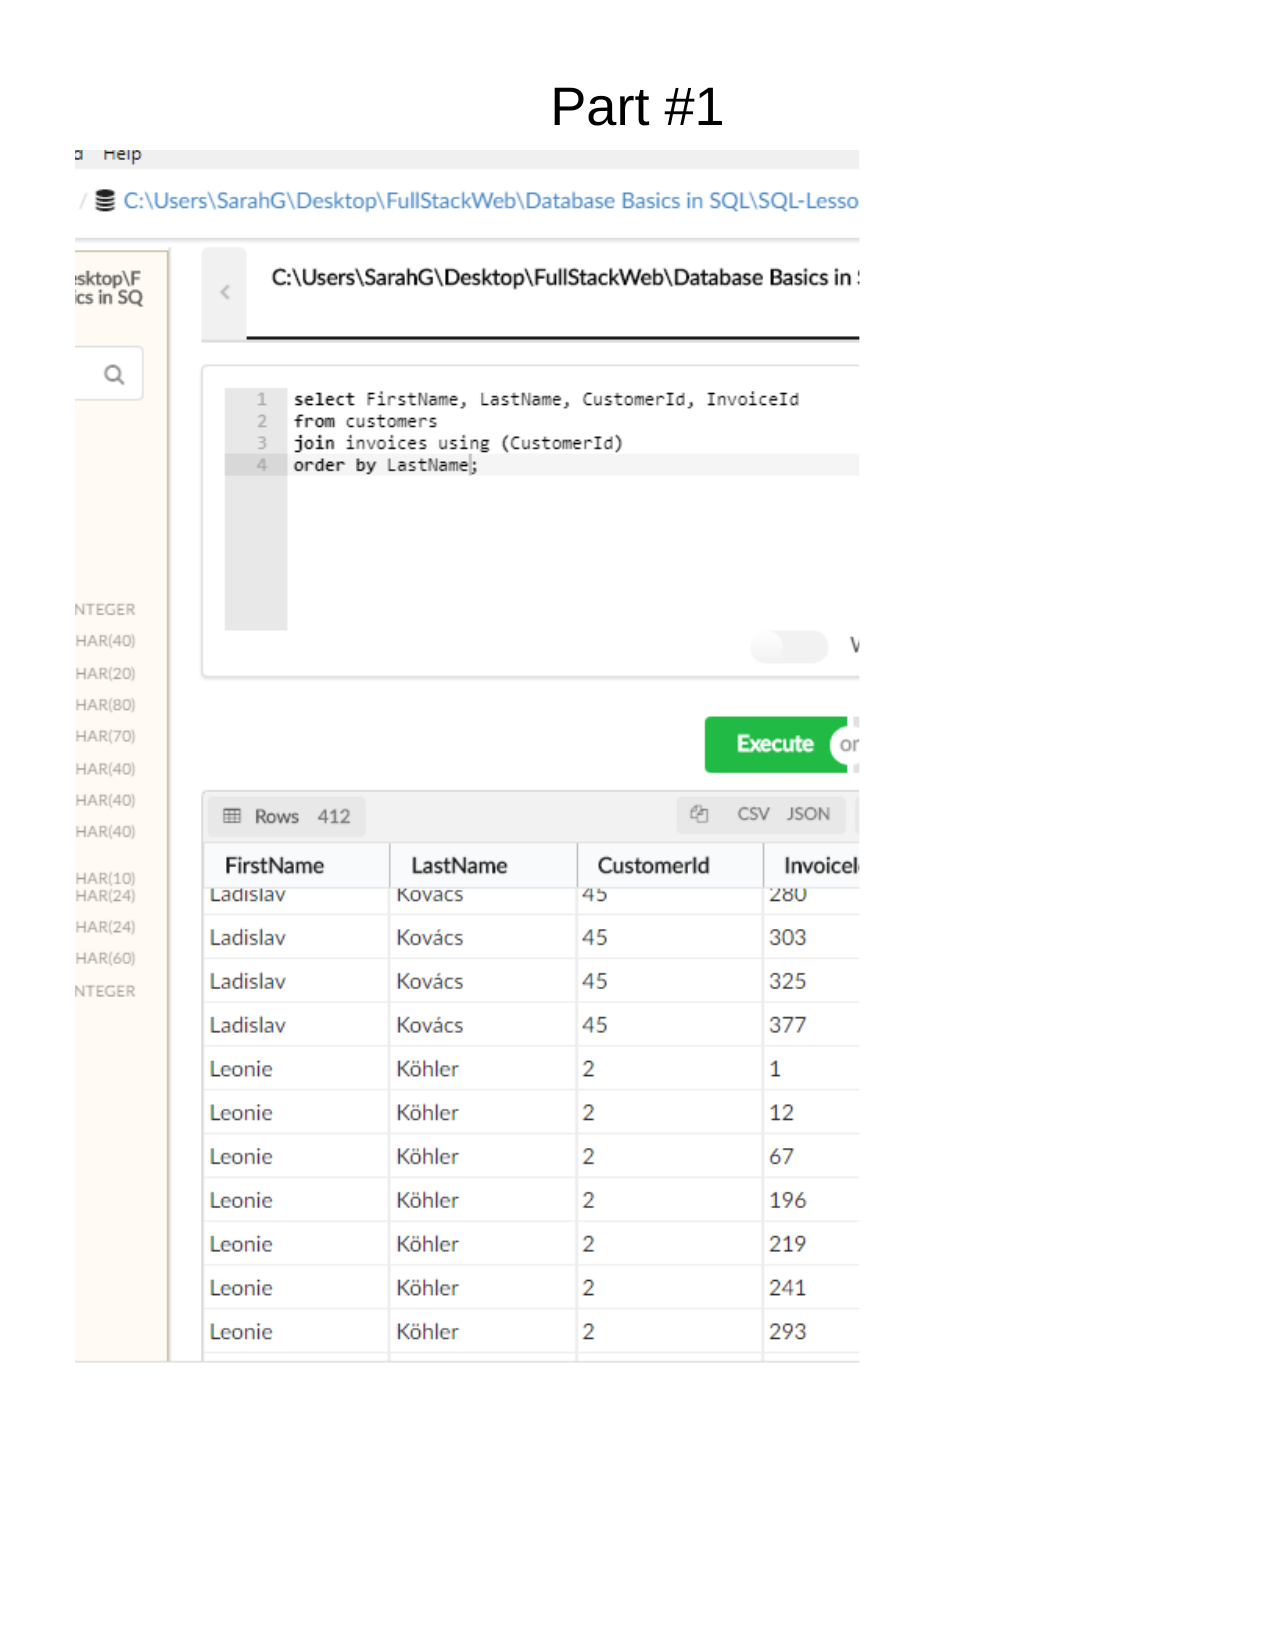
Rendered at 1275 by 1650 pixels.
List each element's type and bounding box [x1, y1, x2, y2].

picture [75, 150, 860, 1377]
